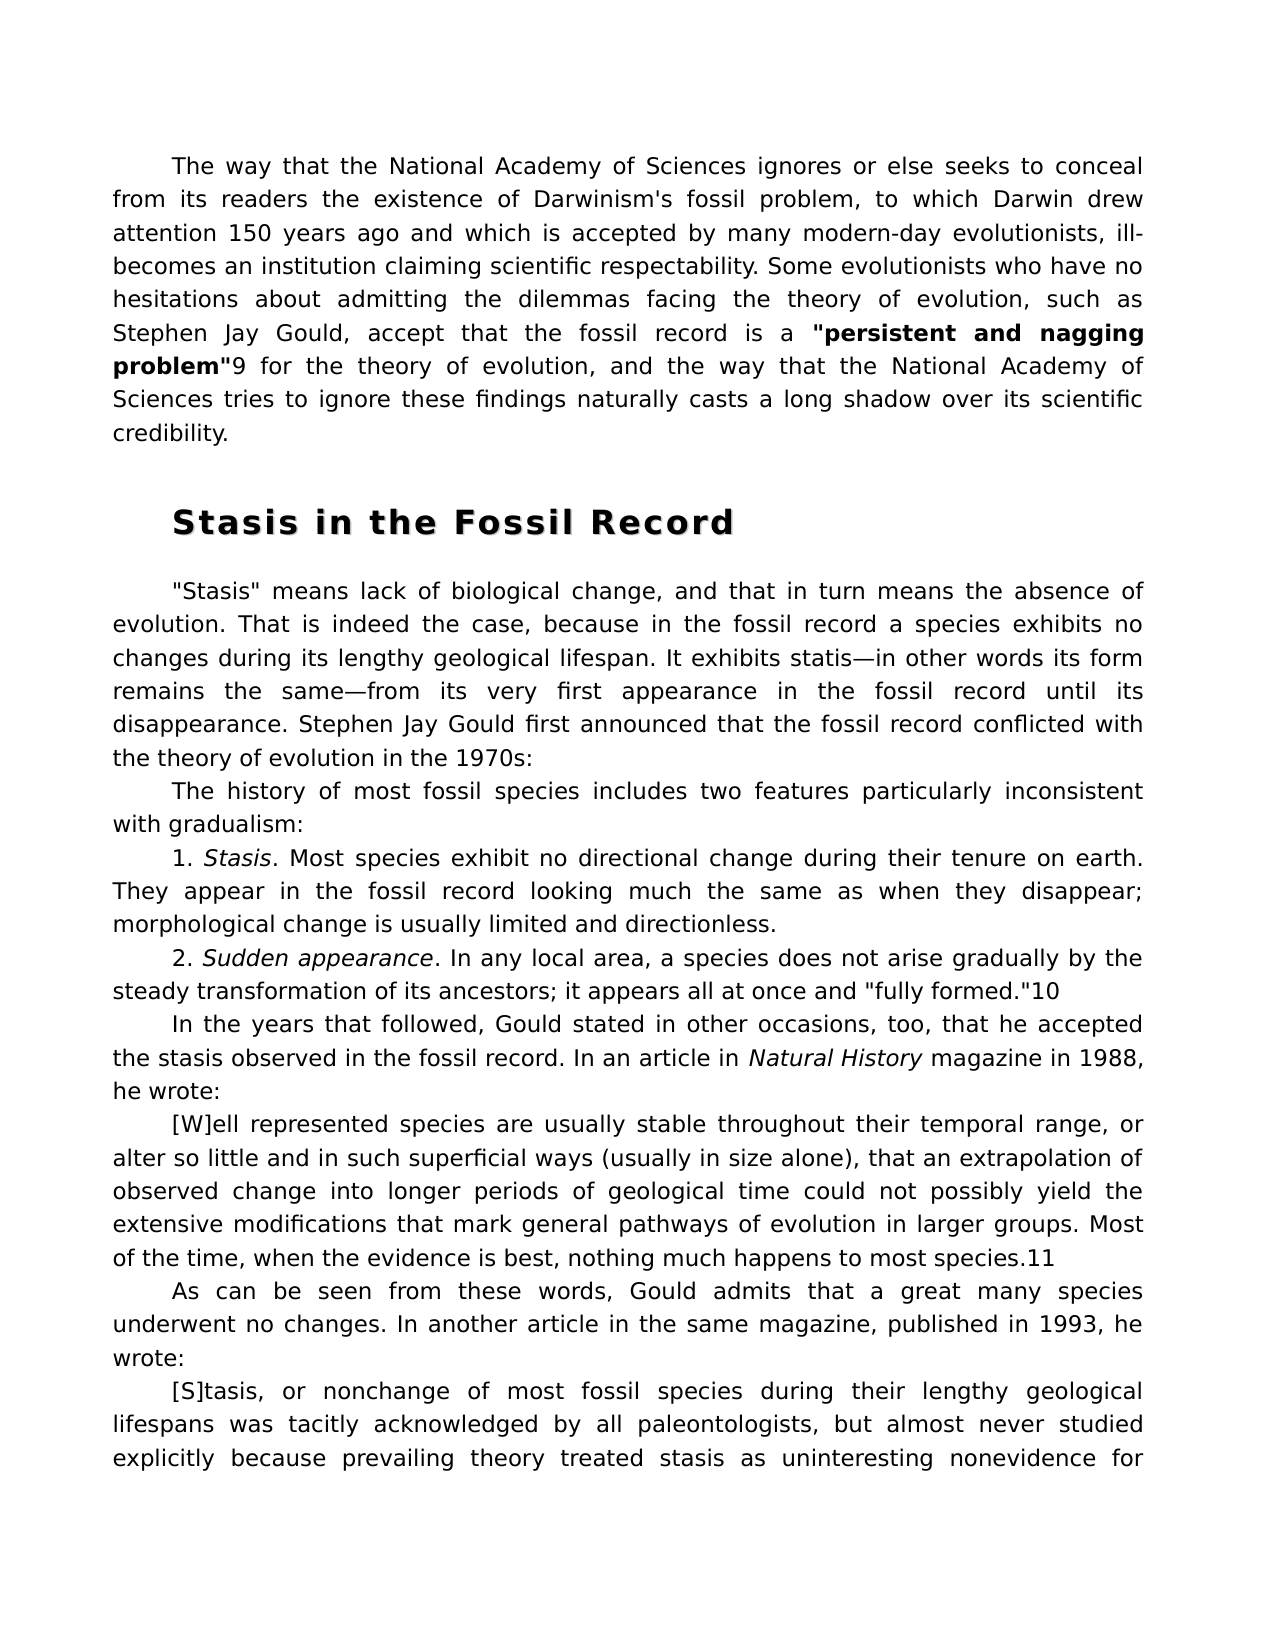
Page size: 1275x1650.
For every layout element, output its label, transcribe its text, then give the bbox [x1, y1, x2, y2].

text 1. Stasis. Most species exhibit no directional change during their tenure on earth. They appear in the fossil record looking much the same as when they disappear; morphological change is usually limited and directionless. [112, 839, 1145, 939]
text In the years that followed, Gould stated in other occasions, too, that he accepted the stasis observed in the fossil record. In an article in Natural History magazine in 1988, he wrote: [112, 1006, 1145, 1106]
text 2. Sudden appearance. In any local area, a species does not arise gradually by the steady transformation of its ancestors; it appears all at once and "fully formed."10 [112, 939, 1145, 1006]
text [W]ell represented species are usually stable throughout their temporal range, or alter so little and in such superficial ways (usually in size alone), that an extrapolation of observed change into longer periods of geological time could not possibly yield the extensive modifications that mark general pathways of evolution in larger groups. Most of the time, when the evidence is best, nothing much happens to most species.11 [112, 1106, 1145, 1273]
text [S]tasis, or nonchange of most fossil species during their lengthy geological lifespans was tacitly acknowledged by all paleontologists, but almost never studied explicitly because prevailing theory treated stasis as uninteresting nonevidence for [112, 1373, 1145, 1473]
text The history of most fossil species includes two features particularly inconsistent with gradualism: [112, 773, 1145, 839]
text The way that the National Academy of Sciences ignores or else seeks to conceal from its readers the existence of Darwinism's fossil problem, to which Darwin drew attention 150 years ago and which is accepted by many modern-day evolutionists, ill-becomes an institution claiming scientific respectability. Some evolutionists who have no hesitations about admitting the dilemmas facing the theory of evolution, such as Stephen Jay Gould, accept that the fossil record is a "persistent and nagging problem"9 for the theory of evolution, and the way that the National Academy of Sciences tries to ignore these findings naturally casts a long shadow over its scientific credibility. [112, 148, 1145, 448]
text Stasis in the Fossil Record [112, 514, 1145, 539]
text As can be seen from these words, Gould admits that a great many species underwent no changes. In another article in the same magazine, published in 1993, he wrote: [112, 1273, 1145, 1373]
text "Stasis" means lack of biological change, and that in turn means the absence of evolution. That is indeed the case, because in the fossil record a species exhibits no changes during its lengthy geological lifespan. It exhibits statis—in other words its form remains the same—from its very first appearance in the fossil record until its disappearance. Stephen Jay Gould first announced that the fossil record conflicted with the theory of evolution in the 1970s: [112, 573, 1145, 773]
